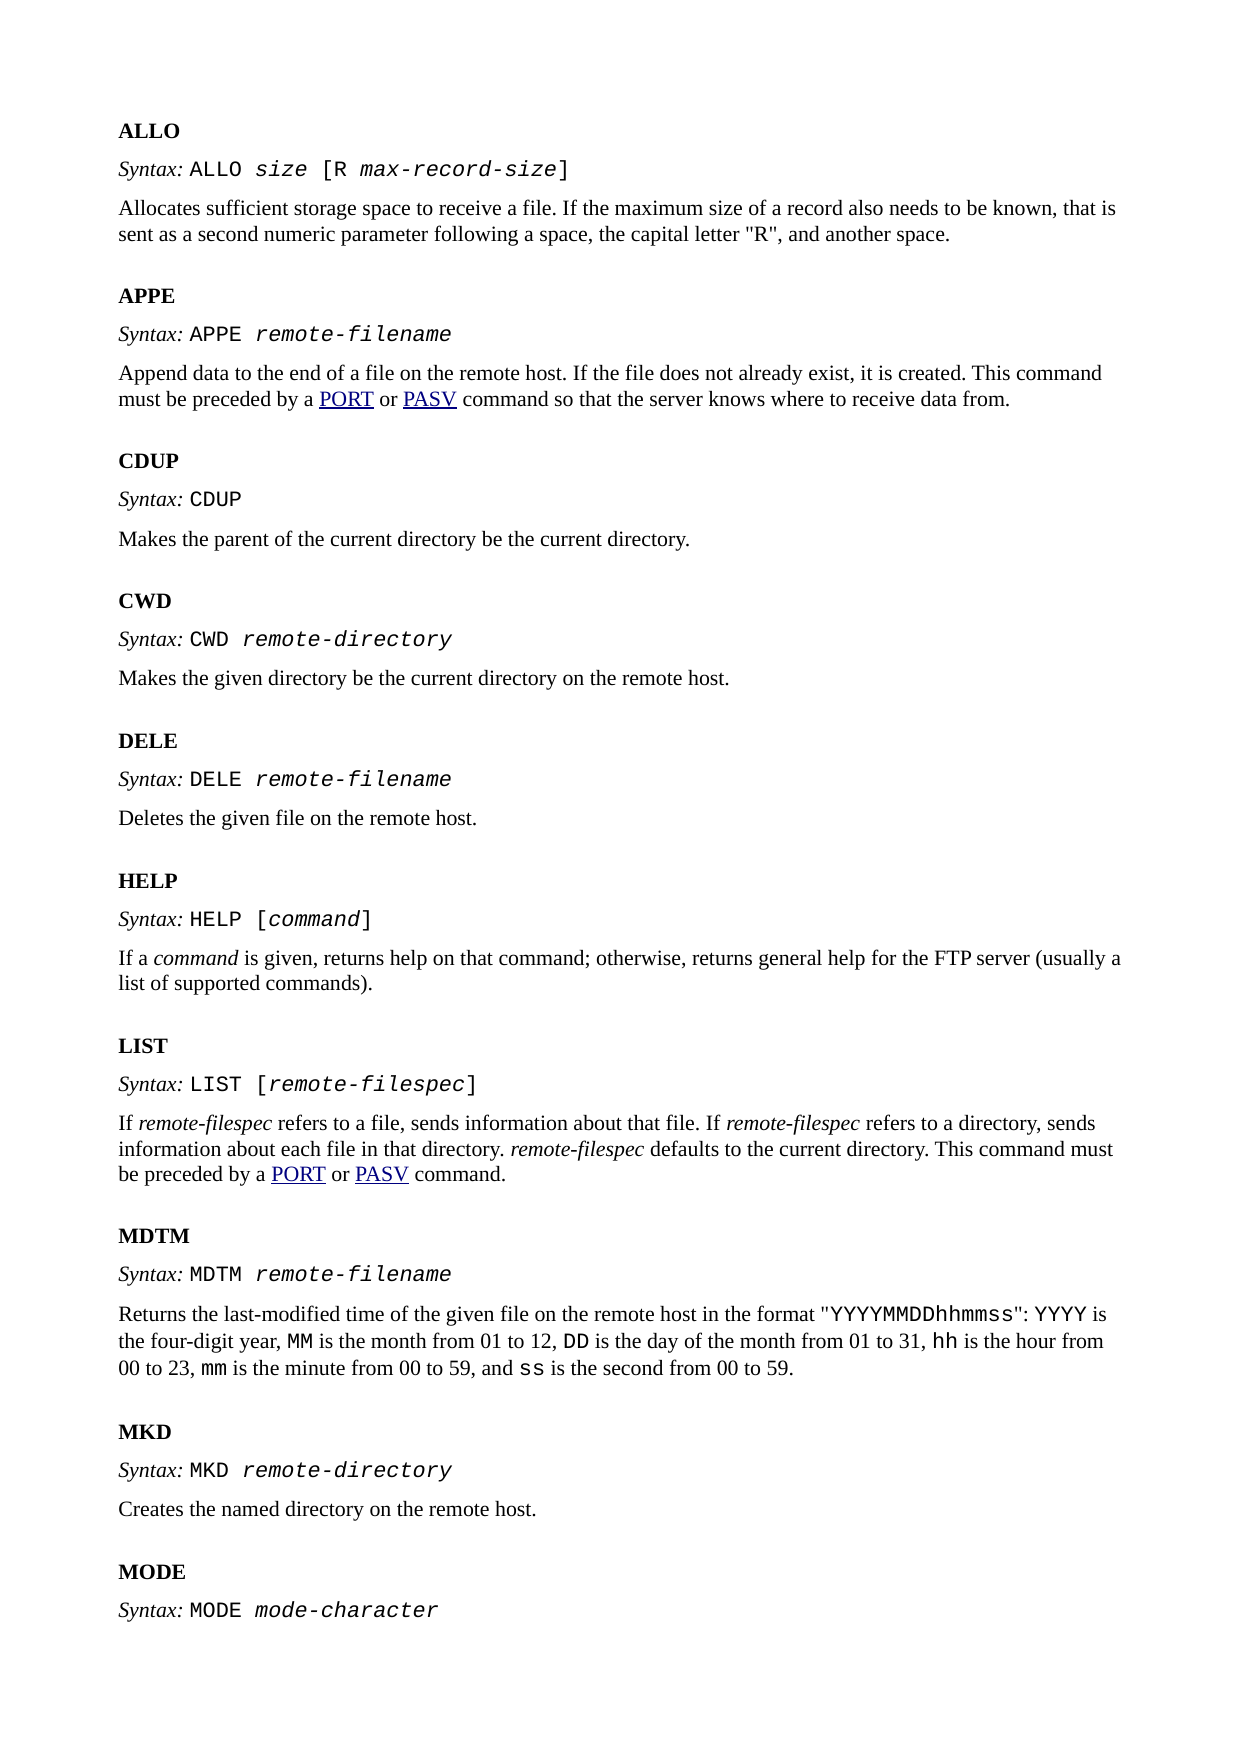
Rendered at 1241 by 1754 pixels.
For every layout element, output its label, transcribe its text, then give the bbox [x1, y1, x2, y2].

text Deletes the given file on the remote host. [118, 805, 1122, 831]
text Append data to the end of a file on the remote host. If the file does not already exist, it is created. This command must be preceded by a PORT or PASV command so that the server knows where to receive data from. [118, 360, 1122, 411]
text Returns the last-modified time of the given file on the remote host in the format "YYYYMMDDhhmmss": YYYY is the four-digit year, MM is the month from 01 to 12, DD is the day of the month from 01 to 31, hh is the hour from 00 to 23, mm is the minute from 00 to 59, and ss is the second from 00 to 59. [118, 1301, 1122, 1382]
subtitle MODE [118, 1559, 1122, 1584]
text Allocates sufficient storage space to receive a file. If the maximum size of a record also needs to be known, that is sent as a second numeric parameter following a space, the capital letter "R", and another space. [118, 195, 1122, 246]
text Syntax: MODE mode-character [118, 1597, 1122, 1624]
text Syntax: ALLO size [R max-record-size] [118, 156, 1122, 183]
text Syntax: LIST [remote-filespec] [118, 1071, 1122, 1098]
text Syntax: DELE remote-filename [118, 766, 1122, 793]
text Syntax: APPE remote-filename [118, 321, 1122, 348]
text Syntax: HELP [command] [118, 906, 1122, 933]
subtitle ALLO [118, 118, 1122, 143]
subtitle LIST [118, 1033, 1122, 1058]
text Syntax: CDUP [118, 486, 1122, 513]
text If a command is given, returns help on that command; otherwise, returns general help for the FTP server (usually a list of supported commands). [118, 945, 1122, 996]
text Creates the named directory on the remote host. [118, 1496, 1122, 1521]
subtitle APPE [118, 283, 1122, 308]
text If remote-filespec refers to a file, sends information about that file. If remote-filespec refers to a directory, sends information about each file in that directory. remote-filespec defaults to the current directory. This command must be preceded by a PORT or PASV command. [118, 1110, 1122, 1186]
subtitle HELP [118, 868, 1122, 893]
subtitle MKD [118, 1419, 1122, 1444]
subtitle MDTM [118, 1223, 1122, 1249]
subtitle CWD [118, 588, 1122, 613]
text Makes the given directory be the current directory on the remote host. [118, 665, 1122, 691]
text Syntax: MKD remote-directory [118, 1457, 1122, 1484]
subtitle CDUP [118, 448, 1122, 473]
text Syntax: MDTM remote-filename [118, 1261, 1122, 1288]
text Syntax: CWD remote-directory [118, 626, 1122, 653]
subtitle DELE [118, 728, 1122, 753]
text Makes the parent of the current directory be the current directory. [118, 526, 1122, 551]
